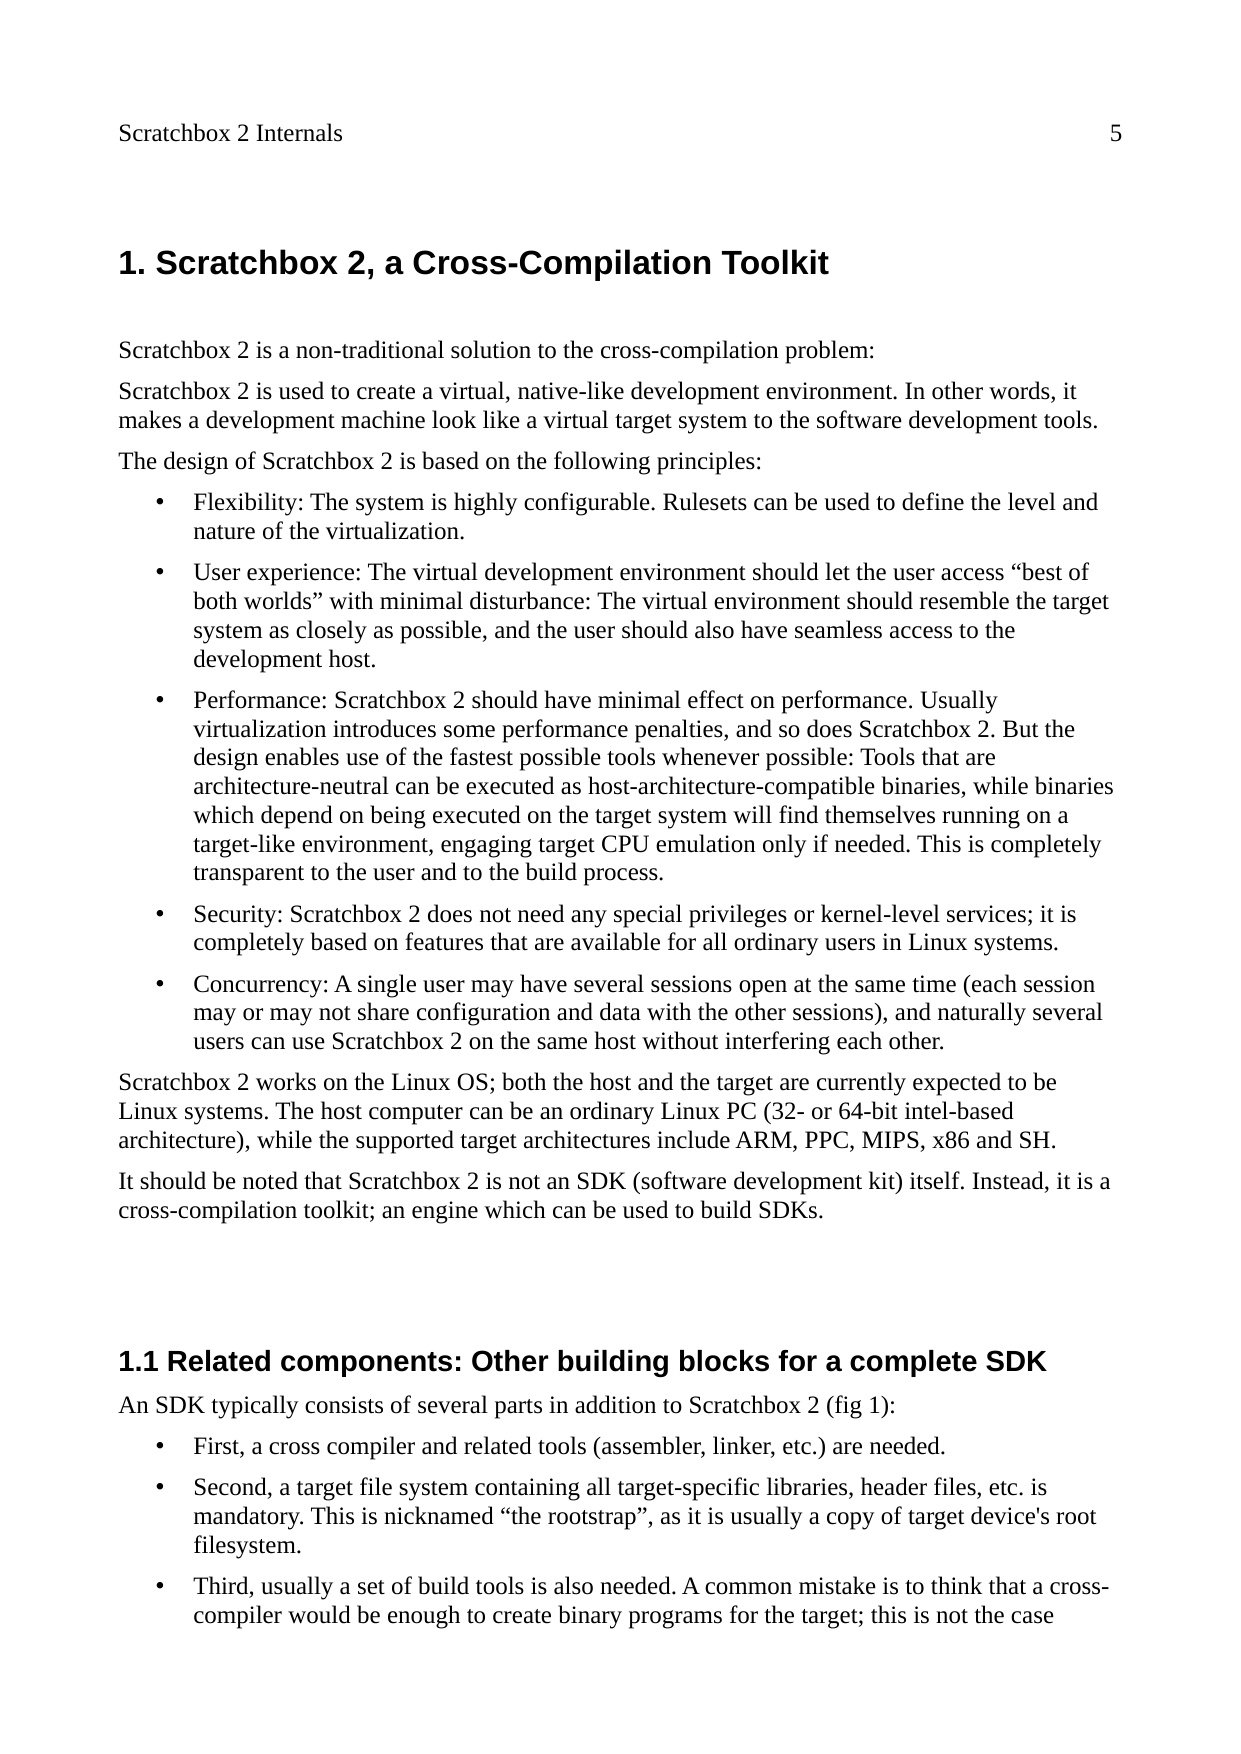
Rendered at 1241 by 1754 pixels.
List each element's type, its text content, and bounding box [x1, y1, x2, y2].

text Scratchbox 2 works on the Linux OS; both the host and the target are currently expected to be Linux systems. The host computer can be an ordinary Linux PC (32- or 64-bit intel-based architecture), while the supported target architectures include ARM, PPC, MIPS, x86 and SH. [118, 1067, 1122, 1154]
list Concurrency: A single user may have several sessions open at the same time (each session may or may not share configuration and data with the other sessions), and naturally several users can use Scratchbox 2 on the same host without interfering each other. [156, 969, 1122, 1055]
text Scratchbox 2 is used to create a virtual, native-like development environment. In other words, it makes a development machine look like a virtual target system to the software development tools. [118, 376, 1122, 434]
text An SDK typically consists of several parts in addition to Scratchbox 2 (fig 1): [118, 1390, 1122, 1418]
subtitle 1.1 Related components: Other building blocks for a complete SDK [118, 1344, 1122, 1377]
list Performance: Scratchbox 2 should have minimal effect on performance. Usually virtualization introduces some performance penalties, and so does Scratchbox 2. But the design enables use of the fastest possible tools whenever possible: Tools that are architecture-neutral can be executed as host-architecture-compatible binaries, while binaries which depend on being executed on the target system will find themselves running on a target-like environment, engaging target CPU emulation only if needed. This is completely transparent to the user and to the build process. [156, 685, 1122, 886]
list Security: Scratchbox 2 does not need any special privileges or kernel-level services; it is completely based on features that are available for all ordinary users in Linux systems. [156, 899, 1122, 956]
text It should be noted that Scratchbox 2 is not an SDK (software development kit) itself. Instead, it is a cross-compilation toolkit; an engine which can be used to build SDKs. [118, 1166, 1122, 1224]
list First, a cross compiler and related tools (assembler, linker, etc.) are needed. [156, 1431, 1122, 1460]
list Flexibility: The system is highly configurable. Rulesets can be used to define the level and nature of the virtualization. [156, 487, 1122, 545]
list Third, usually a set of build tools is also needed. A common mistake is to think that a cross-compiler would be enough to create binary programs for the target; this is not the case [156, 1571, 1122, 1628]
list Second, a target file system containing all target-specific libraries, header files, etc. is mandatory. This is nicknamed “the rootstrap”, as it is usually a copy of target device's root filesystem. [156, 1472, 1122, 1558]
subtitle 1. Scratchbox 2, a Cross-Compilation Toolkit [118, 243, 1122, 281]
text Scratchbox 2 is a non-traditional solution to the cross-compilation problem: [118, 335, 1122, 364]
list User experience: The virtual development environment should let the user access “best of both worlds” with minimal disturbance: The virtual environment should resemble the target system as closely as possible, and the user should also have seamless access to the development host. [156, 557, 1122, 672]
text The design of Scratchbox 2 is based on the following principles: [118, 446, 1122, 475]
